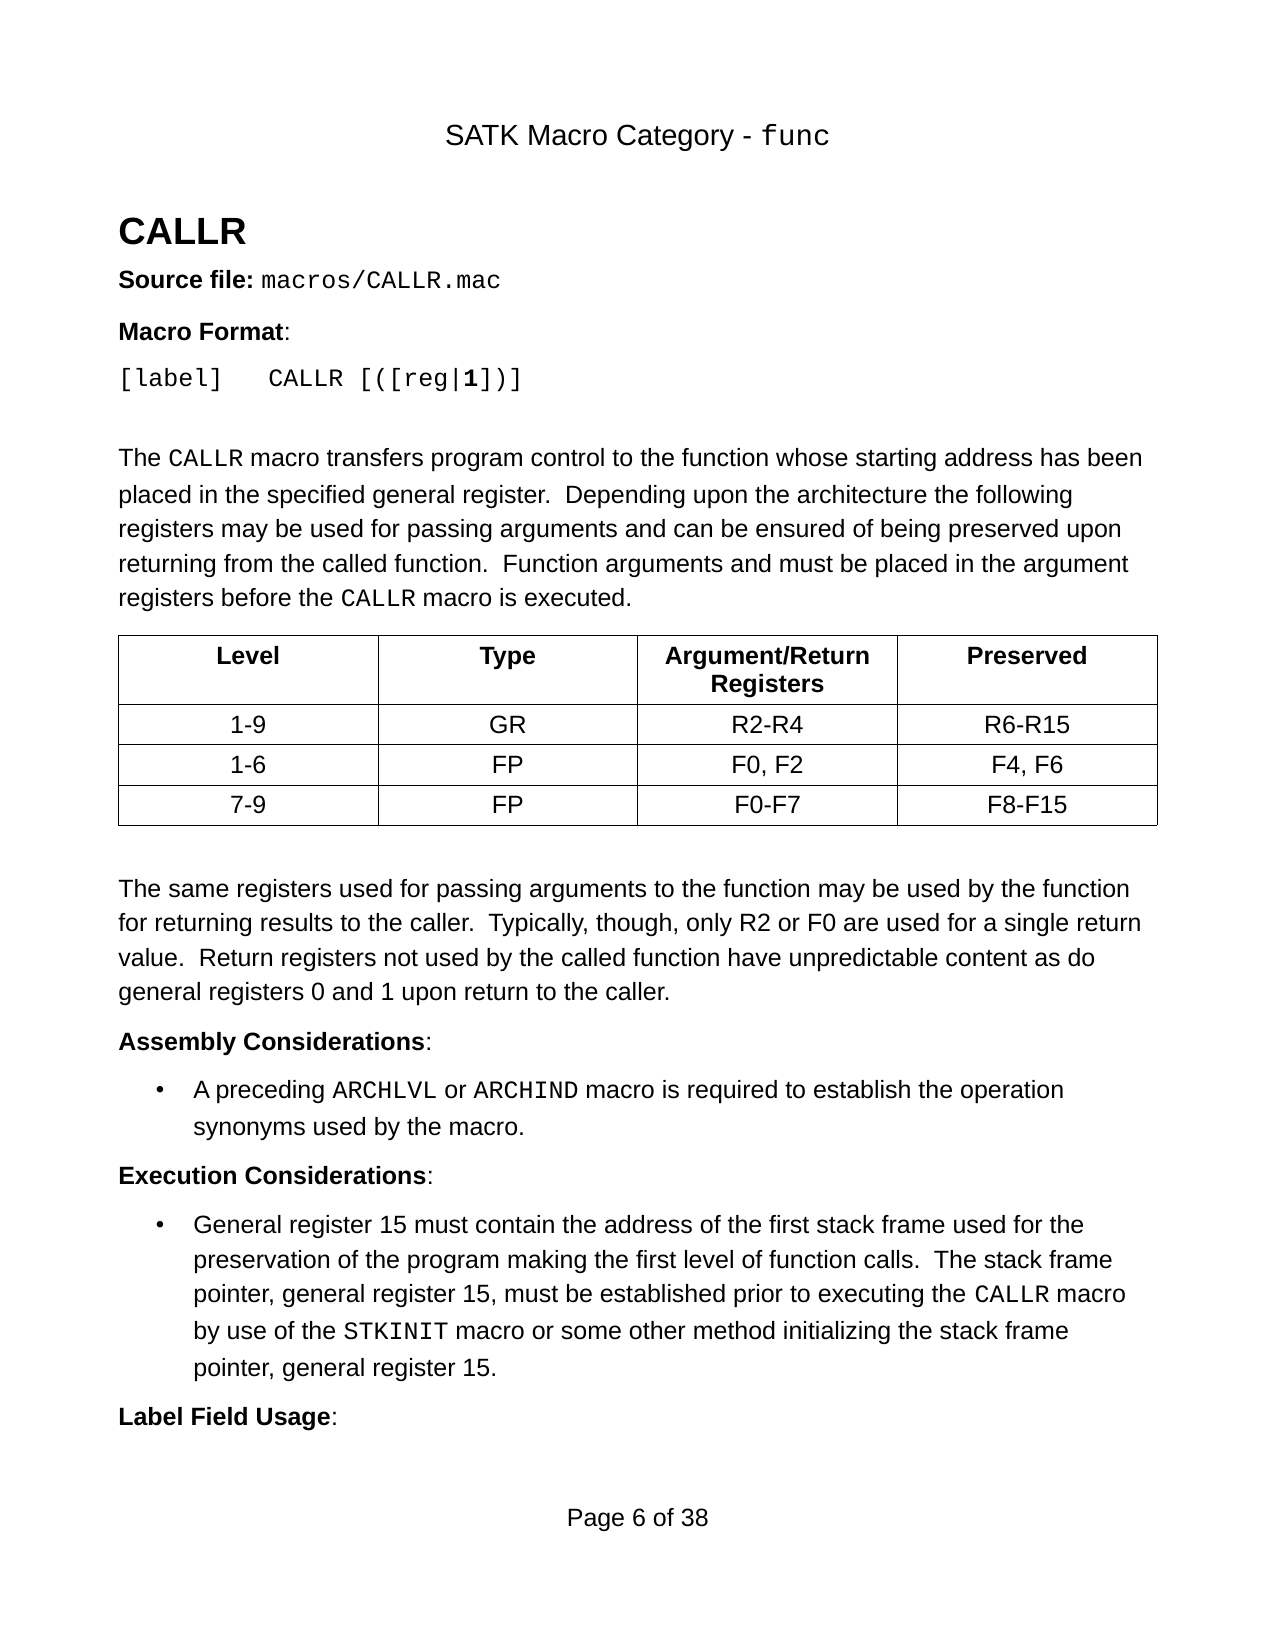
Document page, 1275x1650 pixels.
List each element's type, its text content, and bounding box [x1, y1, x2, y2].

table_header Type [379, 636, 637, 704]
text Source file: macros/CALLR.mac [118, 265, 1157, 296]
table_cell F0, F2 [638, 745, 897, 784]
subtitle CALLR [118, 209, 1157, 252]
table_cell F0-F7 [638, 786, 897, 825]
table_header Argument/Return Registers [638, 636, 897, 704]
table_cell R2-R4 [638, 705, 897, 744]
text Execution Considerations: [118, 1161, 1157, 1190]
table_cell 1-6 [119, 745, 378, 784]
list A preceding ARCHLVL or ARCHIND macro is required to establish the operation synonyms used by the macro. [156, 1076, 1157, 1141]
table_cell 1-9 [119, 705, 378, 744]
table_cell FP [379, 745, 637, 784]
table_cell F4, F6 [898, 745, 1157, 784]
text Macro Format: [118, 317, 1157, 345]
table_header Level [119, 636, 378, 704]
text Label Field Usage: [118, 1402, 1157, 1431]
list General register 15 must contain the address of the first stack frame used for the preservation of the program making the first level of function calls. The stack frame pointer, general register 15, must be established prior to executing the CALLR macro by use of the STKINIT macro or some other method initializing the stack frame pointer, general register 15. [156, 1210, 1157, 1381]
table_cell F8-F15 [898, 786, 1157, 825]
text [label] CALLR [([reg|1])] [118, 366, 1157, 394]
table_header Preserved [898, 636, 1157, 704]
text The same registers used for passing arguments to the function may be used by the function for returning results to the caller. Typically, though, only R2 or F0 are used for a single return value. Return registers not used by the called function have unpredictable content as do general registers 0 and 1 upon return to the caller. [118, 874, 1157, 1006]
table_cell GR [379, 705, 637, 744]
text Assembly Considerations: [118, 1026, 1157, 1055]
table_cell FP [379, 786, 637, 825]
table_cell R6-R15 [898, 705, 1157, 744]
text The CALLR macro transfers program control to the function whose starting address has been placed in the specified general register. Depending upon the architecture the following registers may be used for passing arguments and can be ensured of being preserved upon returning from the called function. Function arguments and must be placed in the argument registers before the CALLR macro is executed. [118, 443, 1157, 614]
table_cell 7-9 [119, 786, 378, 825]
